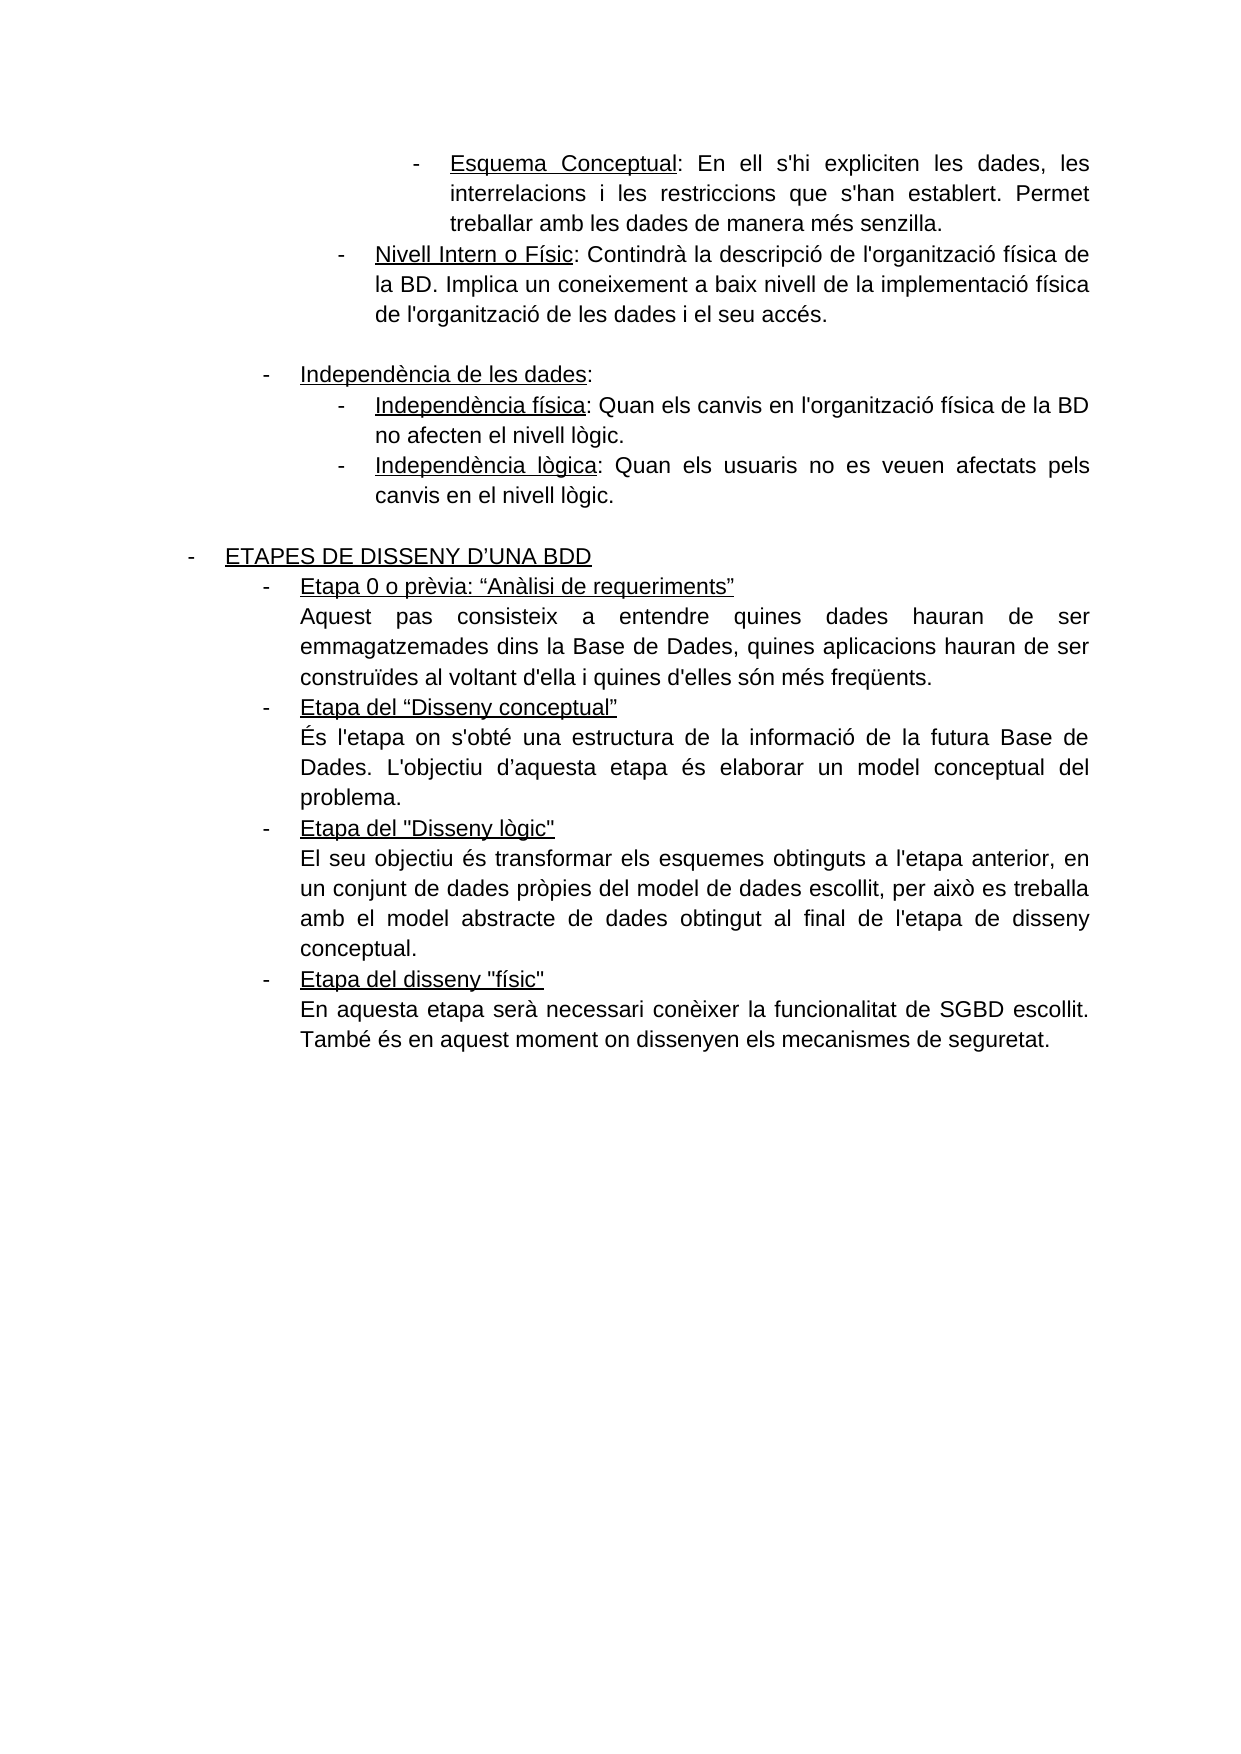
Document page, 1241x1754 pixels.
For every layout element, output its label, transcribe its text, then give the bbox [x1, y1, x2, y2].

list Independència lògica: Quan els usuaris no es veuen afectats pels canvis en el nivell lògic. [337, 452, 1090, 509]
text És l'etapa on s'obté una estructura de la informació de la futura Base de Dades. L'objectiu d’aquesta etapa és elaborar un model conceptual del problema. [300, 724, 1090, 811]
text En aquesta etapa serà necessari conèixer la funcionalitat de SGBD escollit. També és en aquest moment on dissenyen els mecanismes de seguretat. [300, 996, 1090, 1052]
list Independència física: Quan els canvis en l'organització física de la BD no afecten el nivell lògic. [337, 392, 1090, 448]
list ETAPES DE DISSENY D’UNA BDD [187, 543, 1090, 569]
text Aquest pas consisteix a entendre quines dades hauran de ser emmagatzemades dins la Base de Dades, quines aplicacions hauran de ser construïdes al voltant d'ella i quines d'elles són més freqüents. [300, 603, 1090, 690]
list Esquema Conceptual: En ell s'hi expliciten les dades, les interrelacions i les restriccions que s'han establert. Permet treballar amb les dades de manera més senzilla. [412, 150, 1090, 237]
list Etapa del disseny "físic" [262, 966, 1090, 992]
list Etapa del “Disseny conceptual” [262, 694, 1090, 720]
list Etapa del "Disseny lògic" [262, 814, 1090, 841]
list Nivell Intern o Físic: Contindrà la descripció de l'organització física de la BD. Implica un coneixement a baix nivell de la implementació física de l'organització de les dades i el seu accés. [337, 241, 1090, 327]
list Etapa 0 o prèvia: “Anàlisi de requeriments” [262, 573, 1090, 599]
list Independència de les dades: [262, 361, 1090, 388]
text El seu objectiu és transformar els esquemes obtinguts a l'etapa anterior, en un conjunt de dades pròpies del model de dades escollit, per això es treballa amb el model abstracte de dades obtingut al final de l'etapa de disseny conceptual. [300, 845, 1090, 962]
